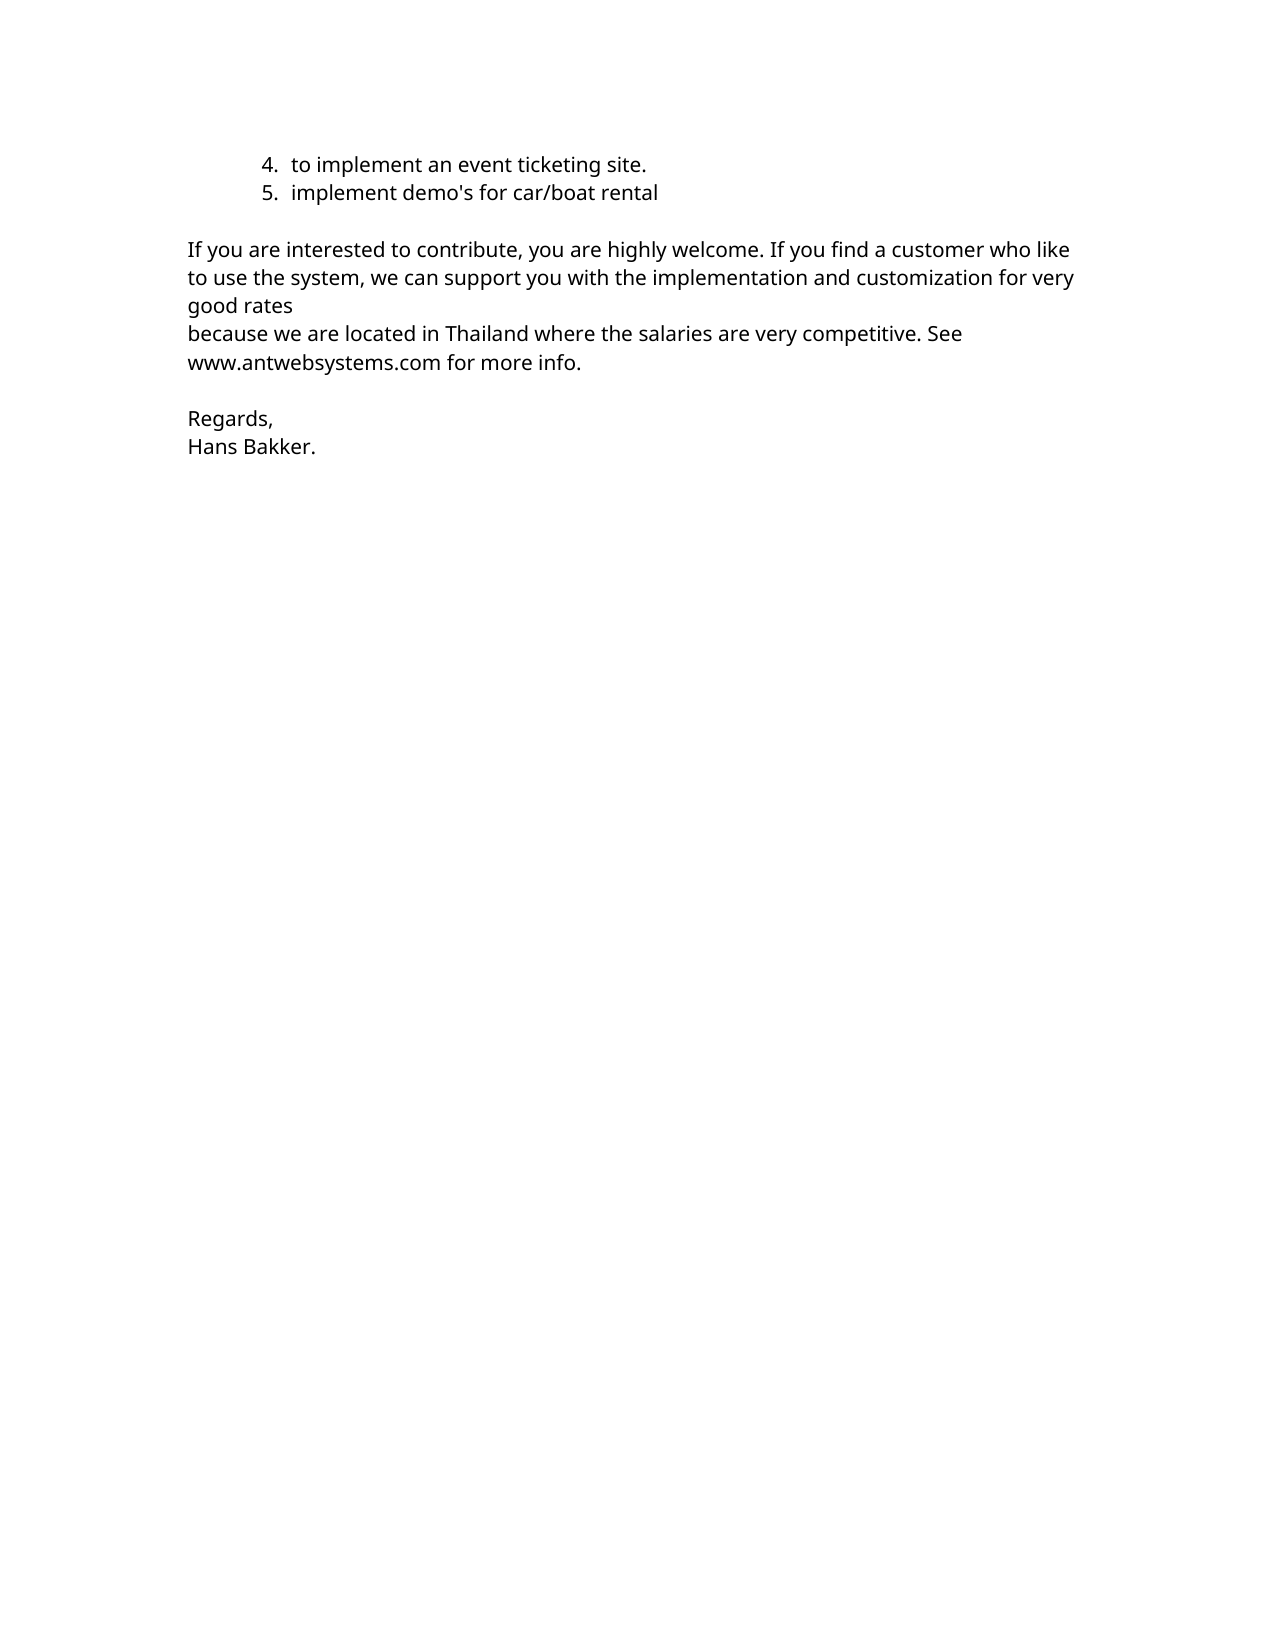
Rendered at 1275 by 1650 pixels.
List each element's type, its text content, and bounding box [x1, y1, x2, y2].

text If you are interested to contribute, you are highly welcome. If you find a customer who like to use the system, we can support you with the implementation and customization for very good rates [187, 235, 1087, 319]
list to implement an event ticketing site. [261, 150, 1087, 178]
text Hans Bakker. [187, 432, 1087, 461]
list implement demo's for car/boat rental [261, 178, 1087, 206]
text Regards, [187, 404, 1087, 432]
text because we are located in Thailand where the salaries are very competitive. See www.antwebsystems.com for more info. [187, 319, 1087, 376]
